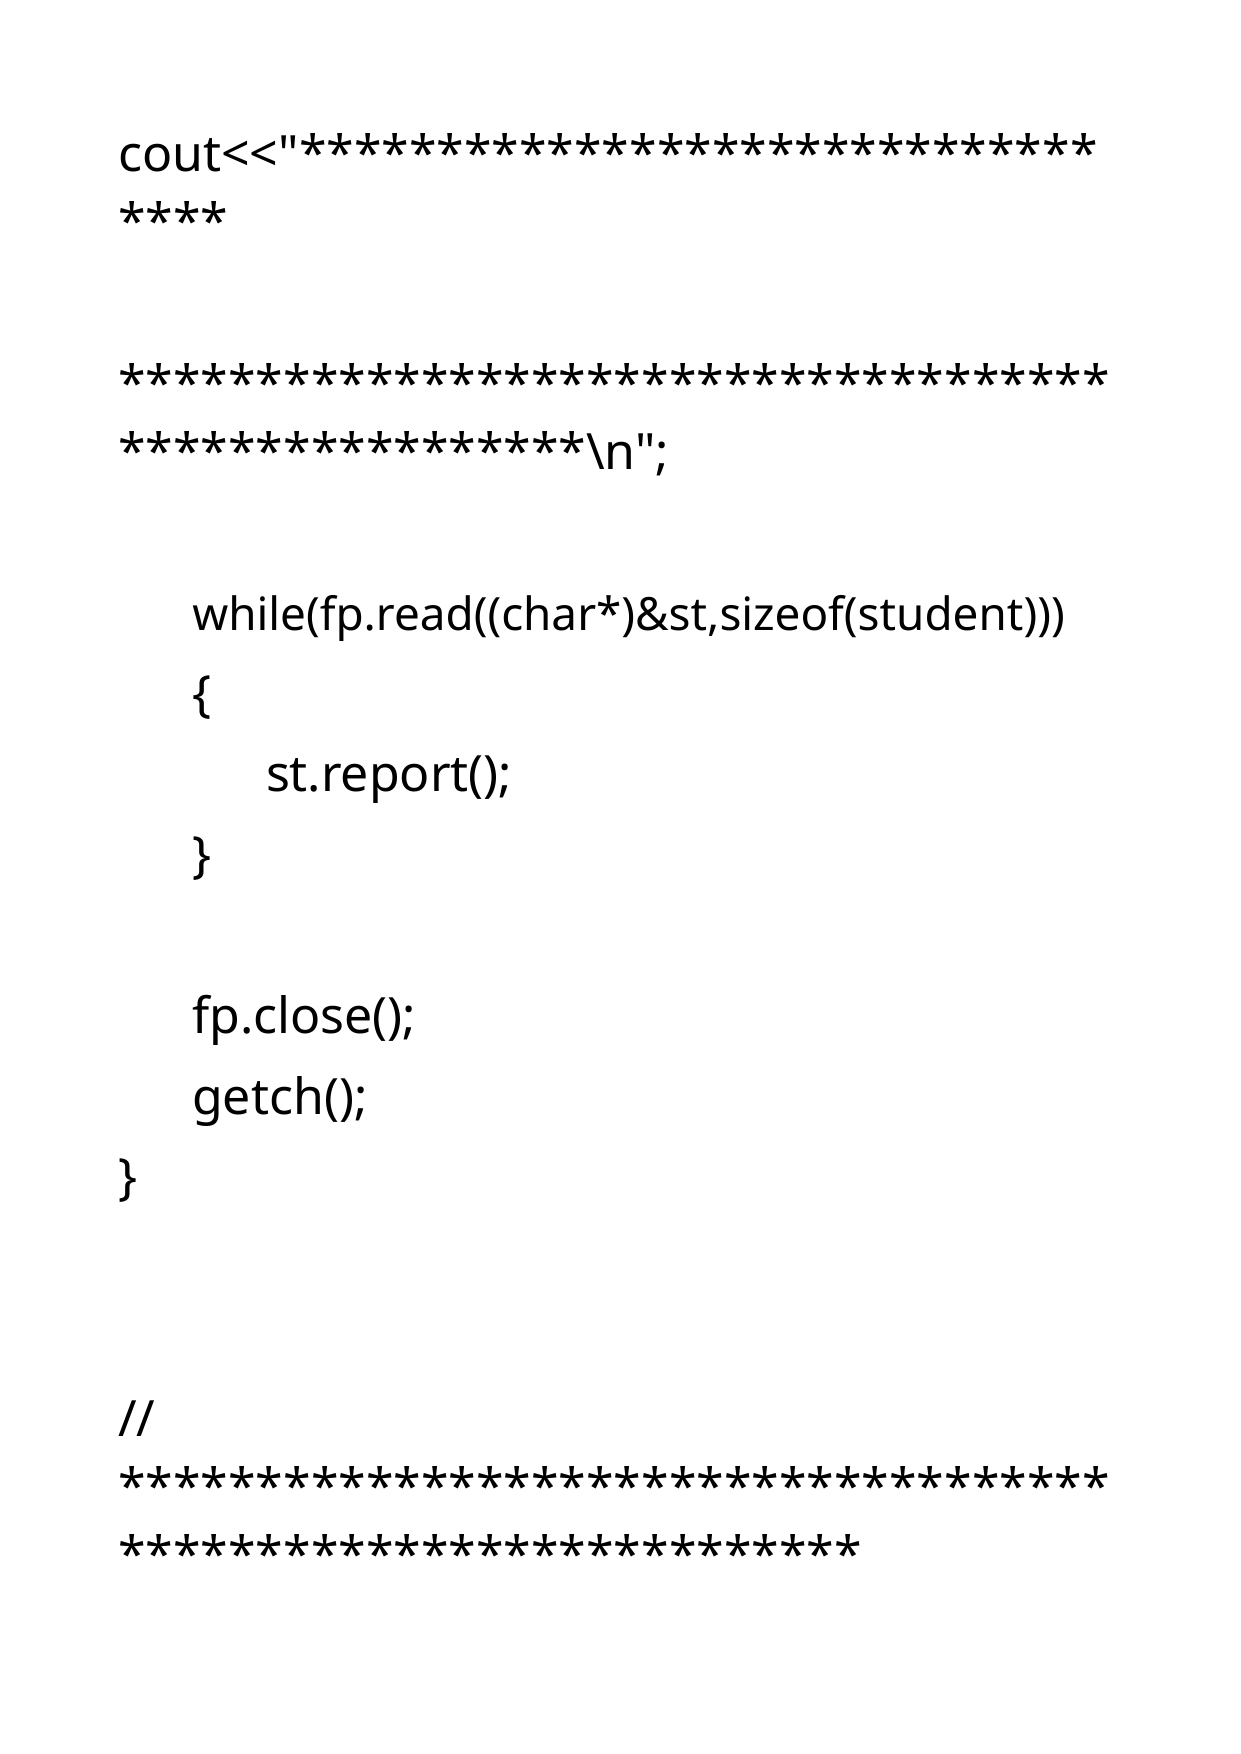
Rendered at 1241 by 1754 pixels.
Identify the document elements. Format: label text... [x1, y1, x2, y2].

text } [118, 1141, 1122, 1209]
text st.report(); [118, 738, 1122, 806]
text cout<<"********************************* [118, 118, 1122, 254]
text while(fp.read((char*)&st,sizeof(student))) [118, 577, 1122, 645]
text fp.close(); [118, 980, 1122, 1048]
text { [118, 657, 1122, 726]
text } [118, 819, 1122, 887]
text *****************************************************\n"; [118, 347, 1122, 484]
text getch(); [118, 1061, 1122, 1129]
text //*************************************************************** [118, 1383, 1122, 1587]
